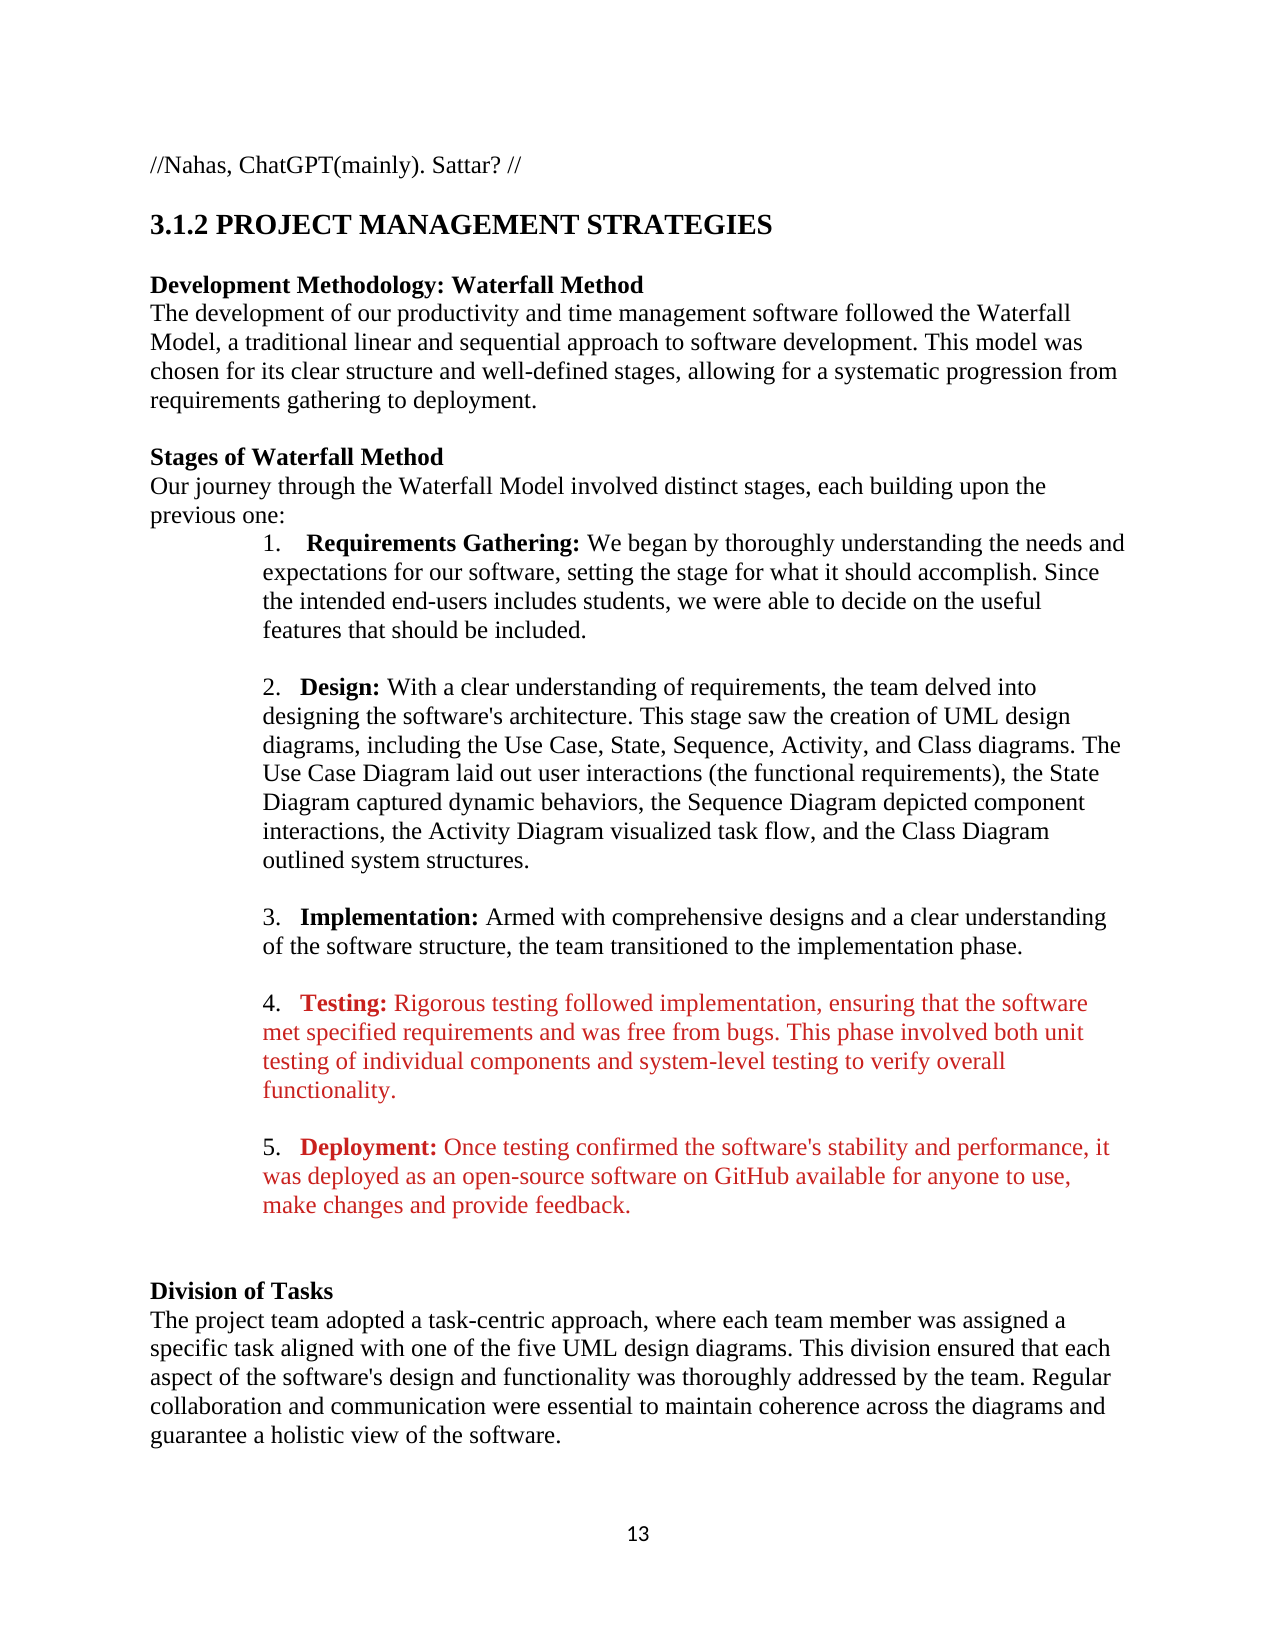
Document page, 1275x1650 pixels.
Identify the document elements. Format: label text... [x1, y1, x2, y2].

text Our journey through the Waterfall Model involved distinct stages, each building upon the previous one: [150, 471, 1125, 528]
text Division of Tasks [150, 1276, 1125, 1305]
text The project team adopted a task-centric approach, where each team member was assigned a specific task aligned with one of the five UML design diagrams. This division ensured that each aspect of the software's design and functionality was thoroughly addressed by the team. Regular collaboration and communication were essential to maintain coherence across the diagrams and guarantee a holistic view of the software. [150, 1305, 1125, 1448]
list Deployment: Once testing confirmed the software's stability and performance, it was deployed as an open-source software on GitHub available for anyone to use, make changes and provide feedback. [262, 1132, 1125, 1218]
text Stages of Waterfall Method [150, 442, 1125, 471]
text The development of our productivity and time management software followed the Waterfall Model, a traditional linear and sequential approach to software development. This model was chosen for its clear structure and well-defined stages, allowing for a systematic progression from requirements gathering to deployment. [150, 298, 1125, 413]
list Design: With a clear understanding of requirements, the team delved into designing the software's architecture. This stage saw the creation of UML design diagrams, including the Use Case, State, Sequence, Activity, and Class diagrams. The Use Case Diagram laid out user interactions (the functional requirements), the State Diagram captured dynamic behaviors, the Sequence Diagram depicted component interactions, the Activity Diagram visualized task flow, and the Class Diagram outlined system structures. [262, 672, 1125, 873]
list Requirements Gathering: We began by thoroughly understanding the needs and expectations for our software, setting the stage for what it should accomplish. Since the intended end-users includes students, we were able to decide on the useful features that should be included. [262, 528, 1125, 643]
text Development Methodology: Waterfall Method [150, 270, 1125, 298]
text //Nahas, ChatGPT(mainly). Sattar? // [150, 150, 1125, 179]
text 3.1.2 PROJECT MANAGEMENT STRATEGIES [150, 207, 1125, 241]
list Implementation: Armed with comprehensive designs and a clear understanding of the software structure, the team transitioned to the implementation phase. [262, 902, 1125, 960]
list Testing: Rigorous testing followed implementation, ensuring that the software met specified requirements and was free from bugs. This phase involved both unit testing of individual components and system-level testing to verify overall functionality. [262, 988, 1125, 1103]
